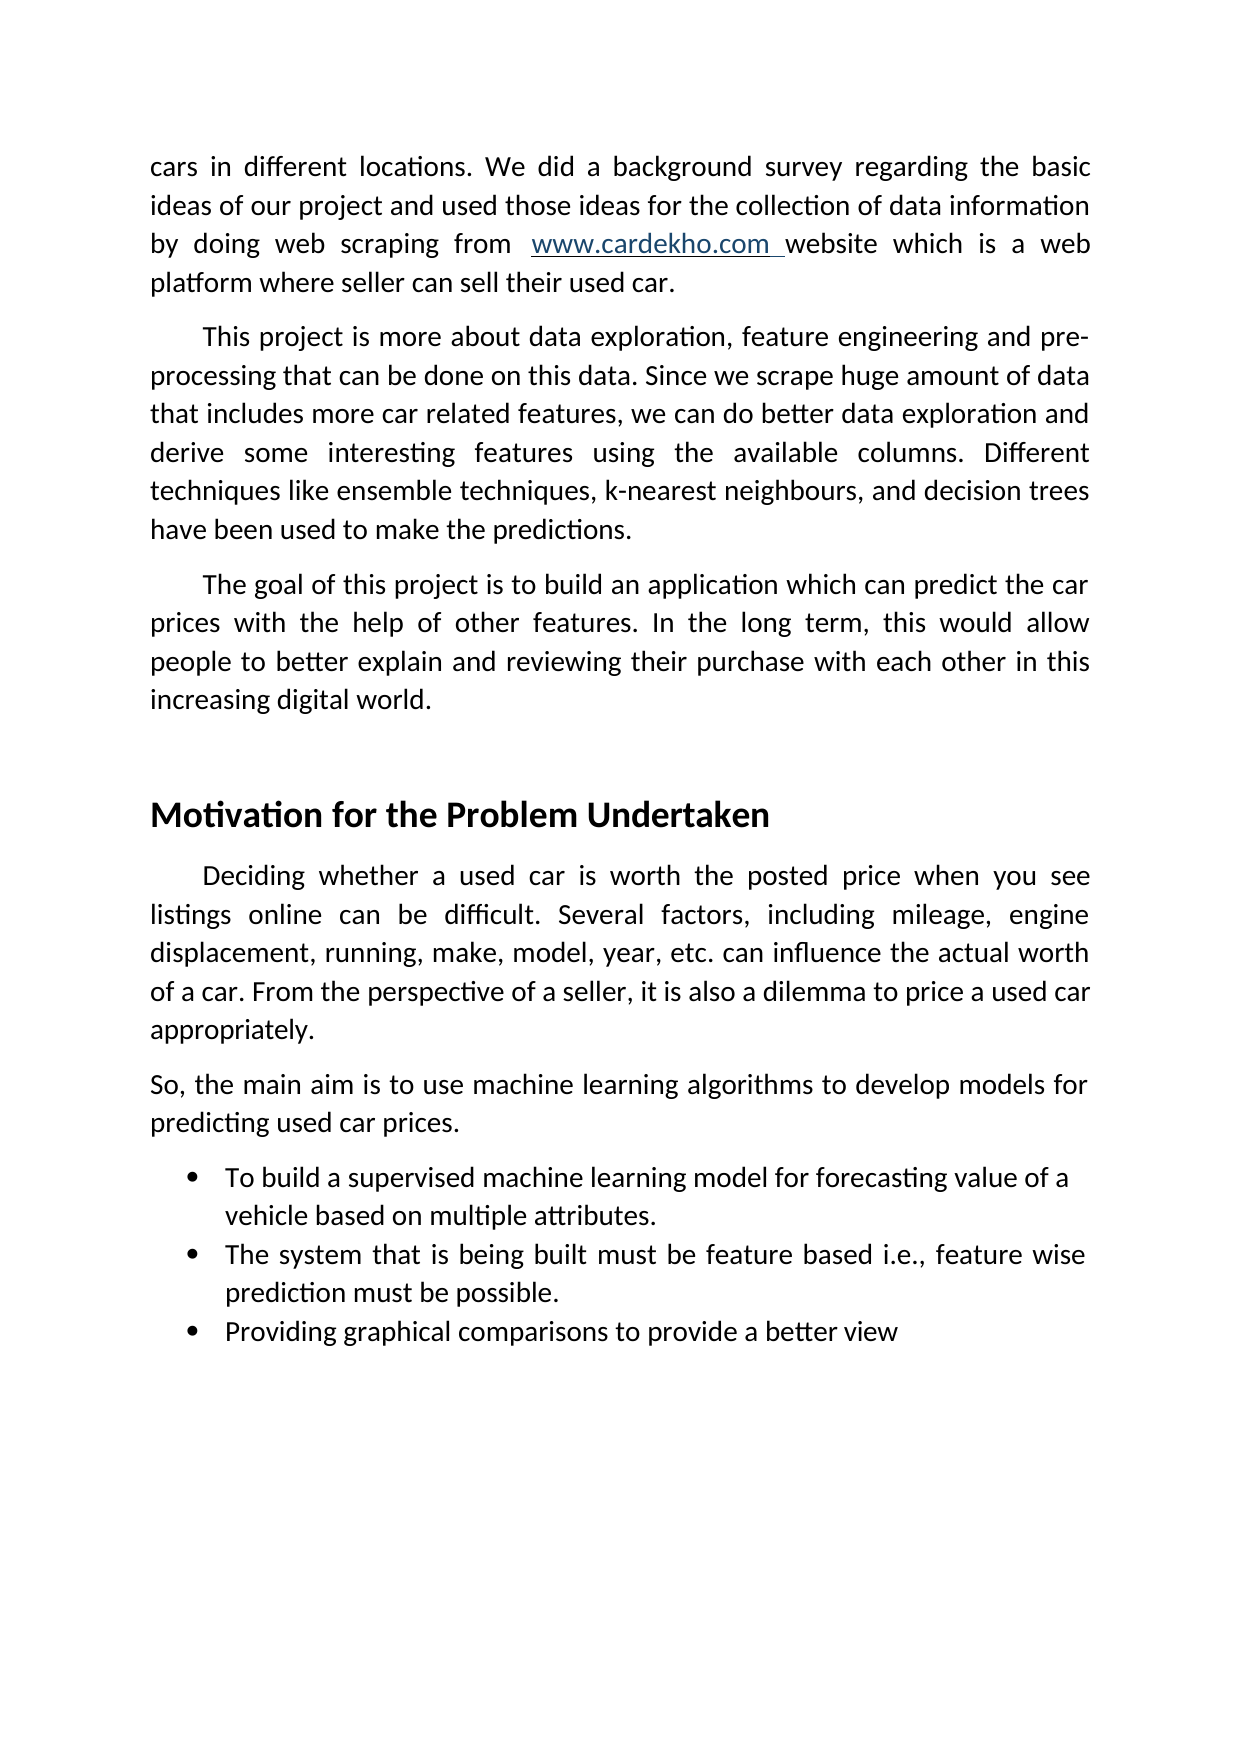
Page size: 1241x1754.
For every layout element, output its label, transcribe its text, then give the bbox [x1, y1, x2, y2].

list To build a supervised machine learning model for forecasting value of a vehicle based on multiple attributes. [187, 1159, 1090, 1233]
text The goal of this project is to build an application which can predict the car prices with the help of other features. In the long term, this would allow people to better explain and reviewing their purchase with each other in this increasing digital world. [150, 566, 1091, 717]
text So, the main aim is to use machine learning algorithms to develop models for predicting used car prices. [150, 1066, 1090, 1139]
text cars in different locations. We did a background survey regarding the basic ideas of our project and used those ideas for the collection of data information by doing web scraping from www.cardekho.com website which is a web platform where seller can sell their used car. [150, 148, 1091, 299]
subtitle Motivation for the Problem Undertaken [150, 791, 1165, 837]
list The system that is being built must be feature based i.e., feature wise prediction must be possible. [187, 1236, 1090, 1310]
text This project is more about data exploration, feature engineering and pre- processing that can be done on this data. Since we scrape huge amount of data that includes more car related features, we can do better data exploration and derive some interesting features using the available columns. Different techniques like ensemble techniques, k-nearest neighbours, and decision trees have been used to make the predictions. [150, 318, 1091, 546]
text Deciding whether a used car is worth the posted price when you see listings online can be difficult. Several factors, including mileage, engine displacement, running, make, model, year, etc. can influence the actual worth of a car. From the perspective of a seller, it is also a dilemma to price a used car appropriately. [150, 857, 1091, 1047]
list Providing graphical comparisons to provide a better view [187, 1313, 1165, 1348]
